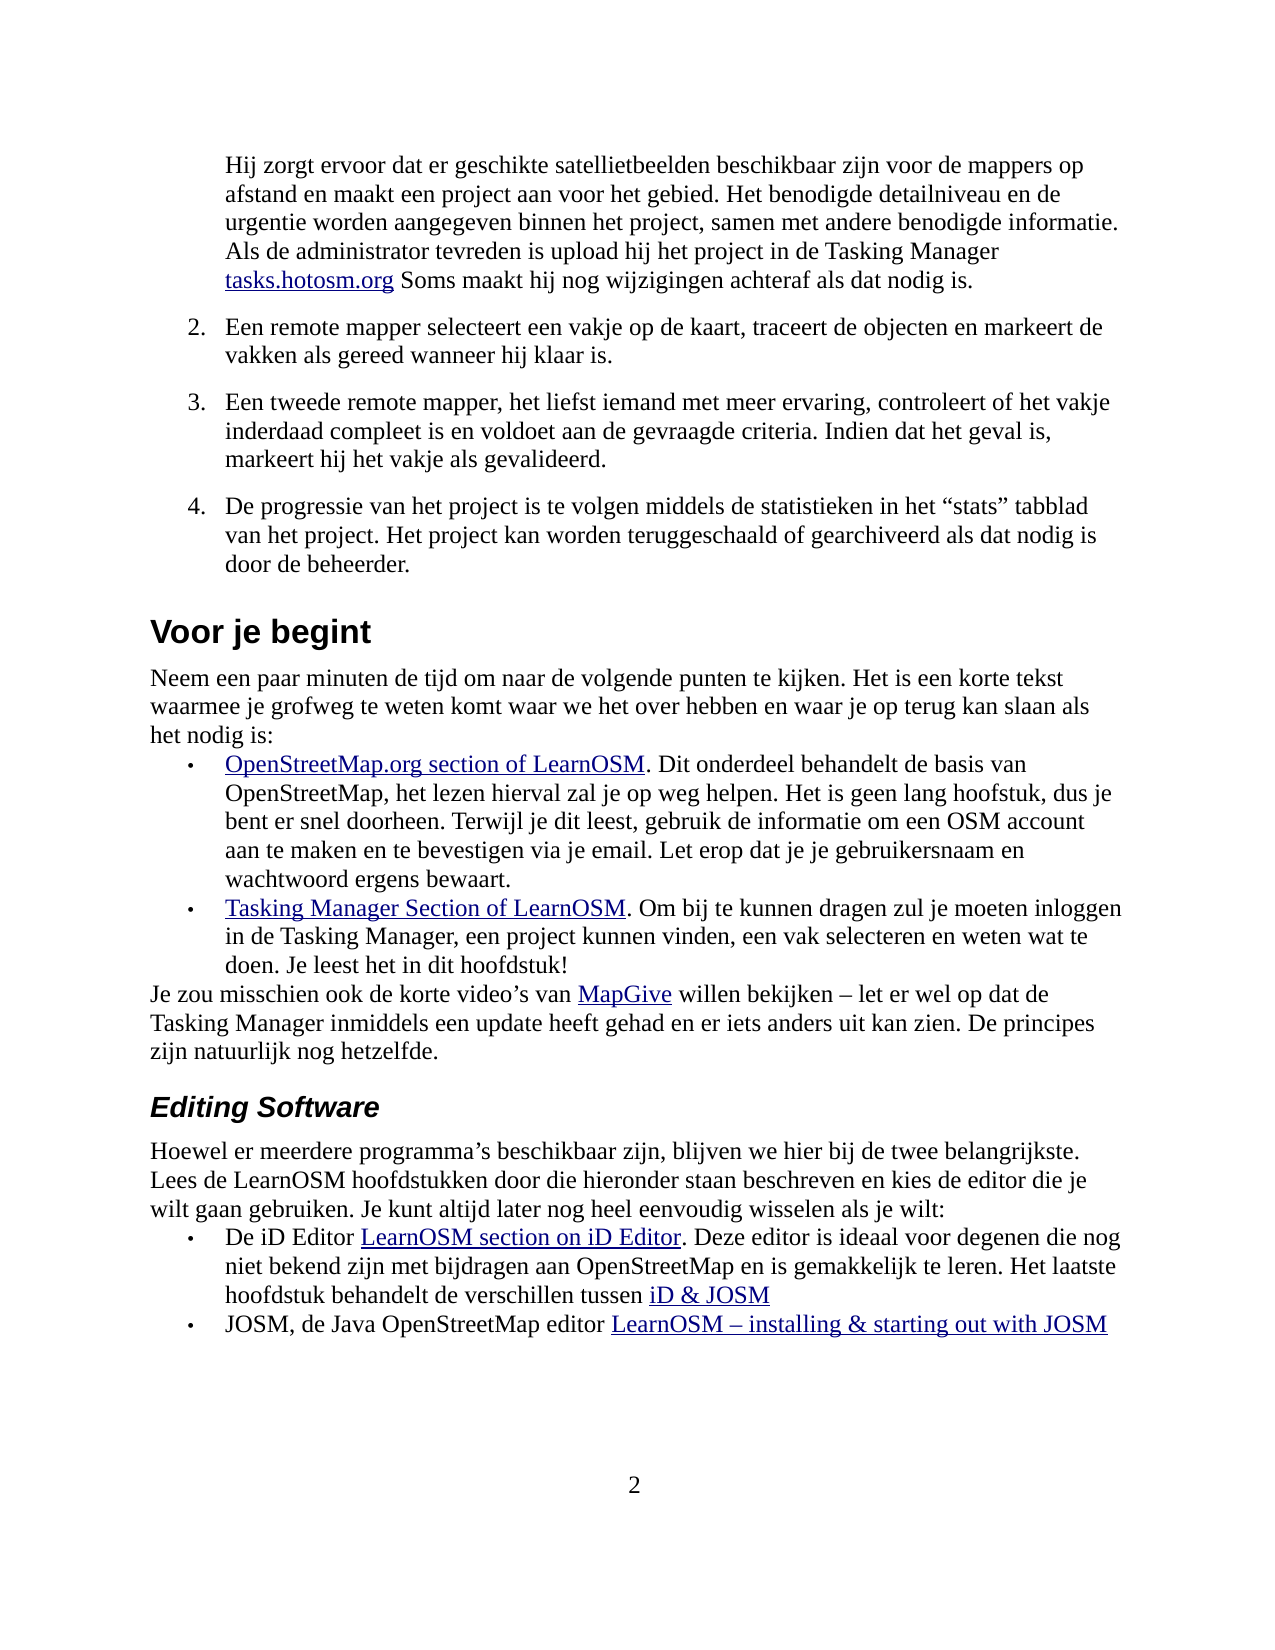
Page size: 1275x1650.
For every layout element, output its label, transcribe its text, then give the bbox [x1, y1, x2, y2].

list OpenStreetMap.org section of LearnOSM. Dit onderdeel behandelt de basis van OpenStreetMap, het lezen hierval zal je op weg helpen. Het is geen lang hoofstuk, dus je bent er snel doorheen. Terwijl je dit leest, gebruik de informatie om een OSM account aan te maken en te bevestigen via je email. Let erop dat je je gebruikersnaam en wachtwoord ergens bewaart. [187, 749, 1125, 893]
text Je zou misschien ook de korte video’s van MapGive willen bekijken – let er wel op dat de Tasking Manager inmiddels een update heeft gehad en er iets anders uit kan zien. De principes zijn natuurlijk nog hetzelfde. [150, 979, 1125, 1065]
list Een remote mapper selecteert een vakje op de kaart, traceert de objecten en markeert de vakken als gereed wanneer hij klaar is. [187, 312, 1125, 369]
subtitle Voor je begint [150, 611, 1125, 650]
list De iD Editor LearnOSM section on iD Editor. Deze editor is ideaal voor degenen die nog niet bekend zijn met bijdragen aan OpenStreetMap en is gemakkelijk te leren. Het laatste hoofdstuk behandelt de verschillen tussen iD & JOSM [187, 1222, 1125, 1309]
list Een tweede remote mapper, het liefst iemand met meer ervaring, controleert of het vakje inderdaad compleet is en voldoet aan de gevraagde criteria. Indien dat het geval is, markeert hij het vakje als gevalideerd. [187, 387, 1125, 473]
list De progressie van het project is te volgen middels de statistieken in het “stats” tabblad van het project. Het project kan worden teruggeschaald of gearchiveerd als dat nodig is door de beheerder. [187, 491, 1125, 577]
list Hij zorgt ervoor dat er geschikte satellietbeelden beschikbaar zijn voor de mappers op afstand en maakt een project aan voor het gebied. Het benodigde detailniveau en de urgentie worden aangegeven binnen het project, samen met andere benodigde informatie. Als de administrator tevreden is upload hij het project in de Tasking Manager tasks.hotosm.org Soms maakt hij nog wijzigingen achteraf als dat nodig is. [187, 150, 1125, 294]
list JOSM, de Java OpenStreetMap editor LearnOSM – installing & starting out with JOSM [187, 1309, 1125, 1337]
list Tasking Manager Section of LearnOSM. Om bij te kunnen dragen zul je moeten inloggen in de Tasking Manager, een project kunnen vinden, een vak selecteren en weten wat te doen. Je leest het in dit hoofdstuk! [187, 893, 1125, 979]
subtitle Editing Software [150, 1090, 1125, 1124]
text Hoewel er meerdere programma’s beschikbaar zijn, blijven we hier bij de twee belangrijkste. Lees de LearnOSM hoofdstukken door die hieronder staan beschreven en kies de editor die je wilt gaan gebruiken. Je kunt altijd later nog heel eenvoudig wisselen als je wilt: [150, 1136, 1125, 1222]
text Neem een paar minuten de tijd om naar de volgende punten te kijken. Het is een korte tekst waarmee je grofweg te weten komt waar we het over hebben en waar je op terug kan slaan als het nodig is: [150, 663, 1125, 749]
